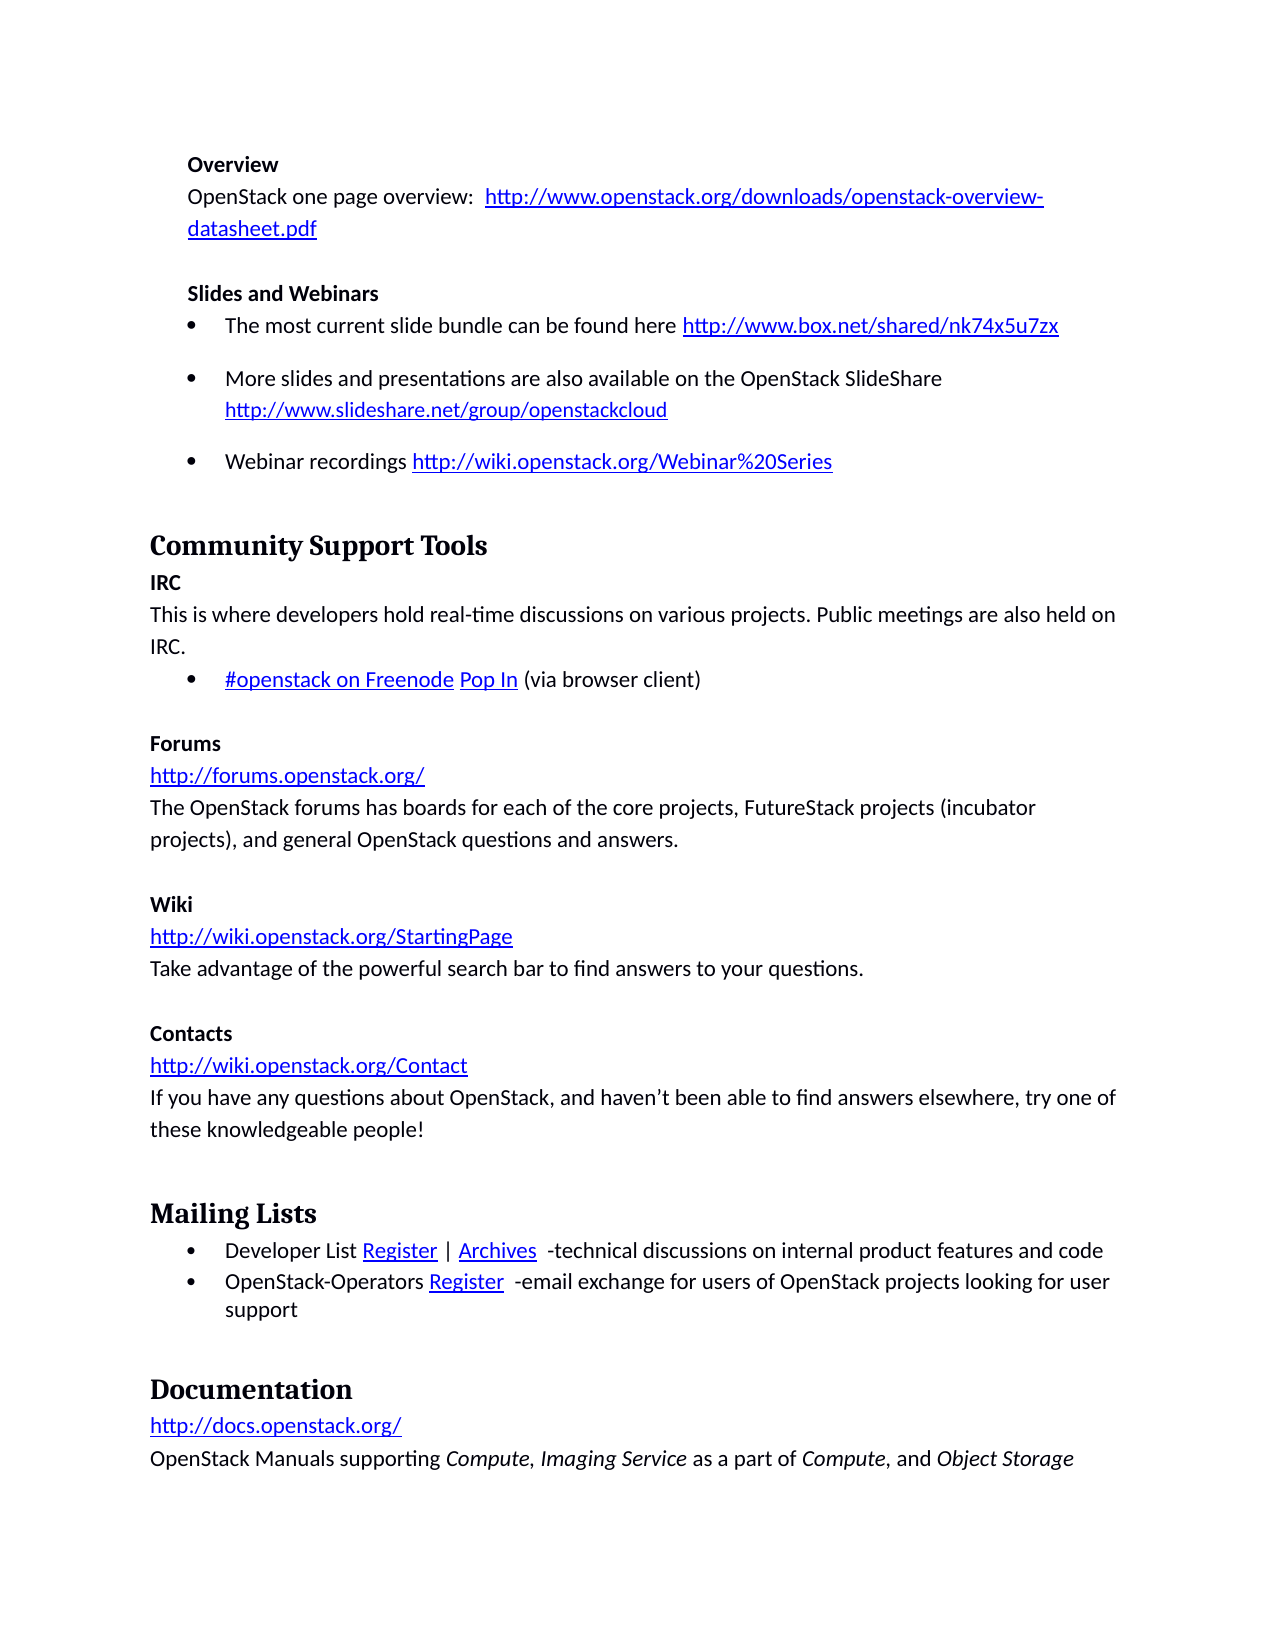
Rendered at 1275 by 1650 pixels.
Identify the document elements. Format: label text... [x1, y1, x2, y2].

text Slides and Webinars [187, 279, 1125, 307]
text OpenStack Manuals supporting Compute, Imaging Service as a part of Compute, and Object Storage [150, 1444, 1125, 1472]
subtitle Documentation [150, 1373, 1125, 1407]
text This is where developers hold real-time discussions on various projects. Public meetings are also held on IRC. [150, 600, 1125, 661]
list More slides and presentations are also available on the OpenStack SlideShare http://www.slideshare.net/group/openstackcloud [187, 364, 1125, 423]
subtitle Community Support Tools [150, 529, 1125, 563]
list The most current slide bundle can be found here http://www.box.net/shared/nk74x5u7zx [187, 311, 1125, 339]
list #openstack on Freenode Pop In (via browser client) [187, 665, 1125, 693]
text Overview [187, 150, 1125, 178]
list Developer List Register | Archives -technical discussions on internal product features and code [187, 1236, 1125, 1264]
text OpenStack one page overview: http://www.openstack.org/downloads/openstack-overview-datasheet.pdf [187, 182, 1125, 242]
text The OpenStack forums has boards for each of the core projects, FutureStack projects (incubator projects), and general OpenStack questions and answers. [150, 793, 1125, 854]
subtitle Mailing Lists [150, 1197, 1125, 1231]
list Webinar recordings http://wiki.openstack.org/Webinar%20Series [187, 447, 1125, 475]
text If you have any questions about OpenStack, and haven’t been able to find answers elsewhere, try one of these knowledgeable people! [150, 1083, 1125, 1143]
text Forums [150, 729, 1125, 757]
text Take advantage of the powerful search bar to find answers to your questions. [150, 954, 1125, 982]
text http://docs.openstack.org/ [150, 1412, 1125, 1439]
text http://wiki.openstack.org/StartingPage [150, 922, 1125, 950]
text http://forums.openstack.org/ [150, 761, 1125, 789]
text IRC [150, 568, 1125, 596]
text http://wiki.openstack.org/Contact [150, 1051, 1125, 1079]
text Wiki [150, 890, 1125, 918]
list OpenStack-Operators Register -email exchange for users of OpenStack projects looking for user support [187, 1267, 1125, 1323]
text Contacts [150, 1019, 1125, 1047]
